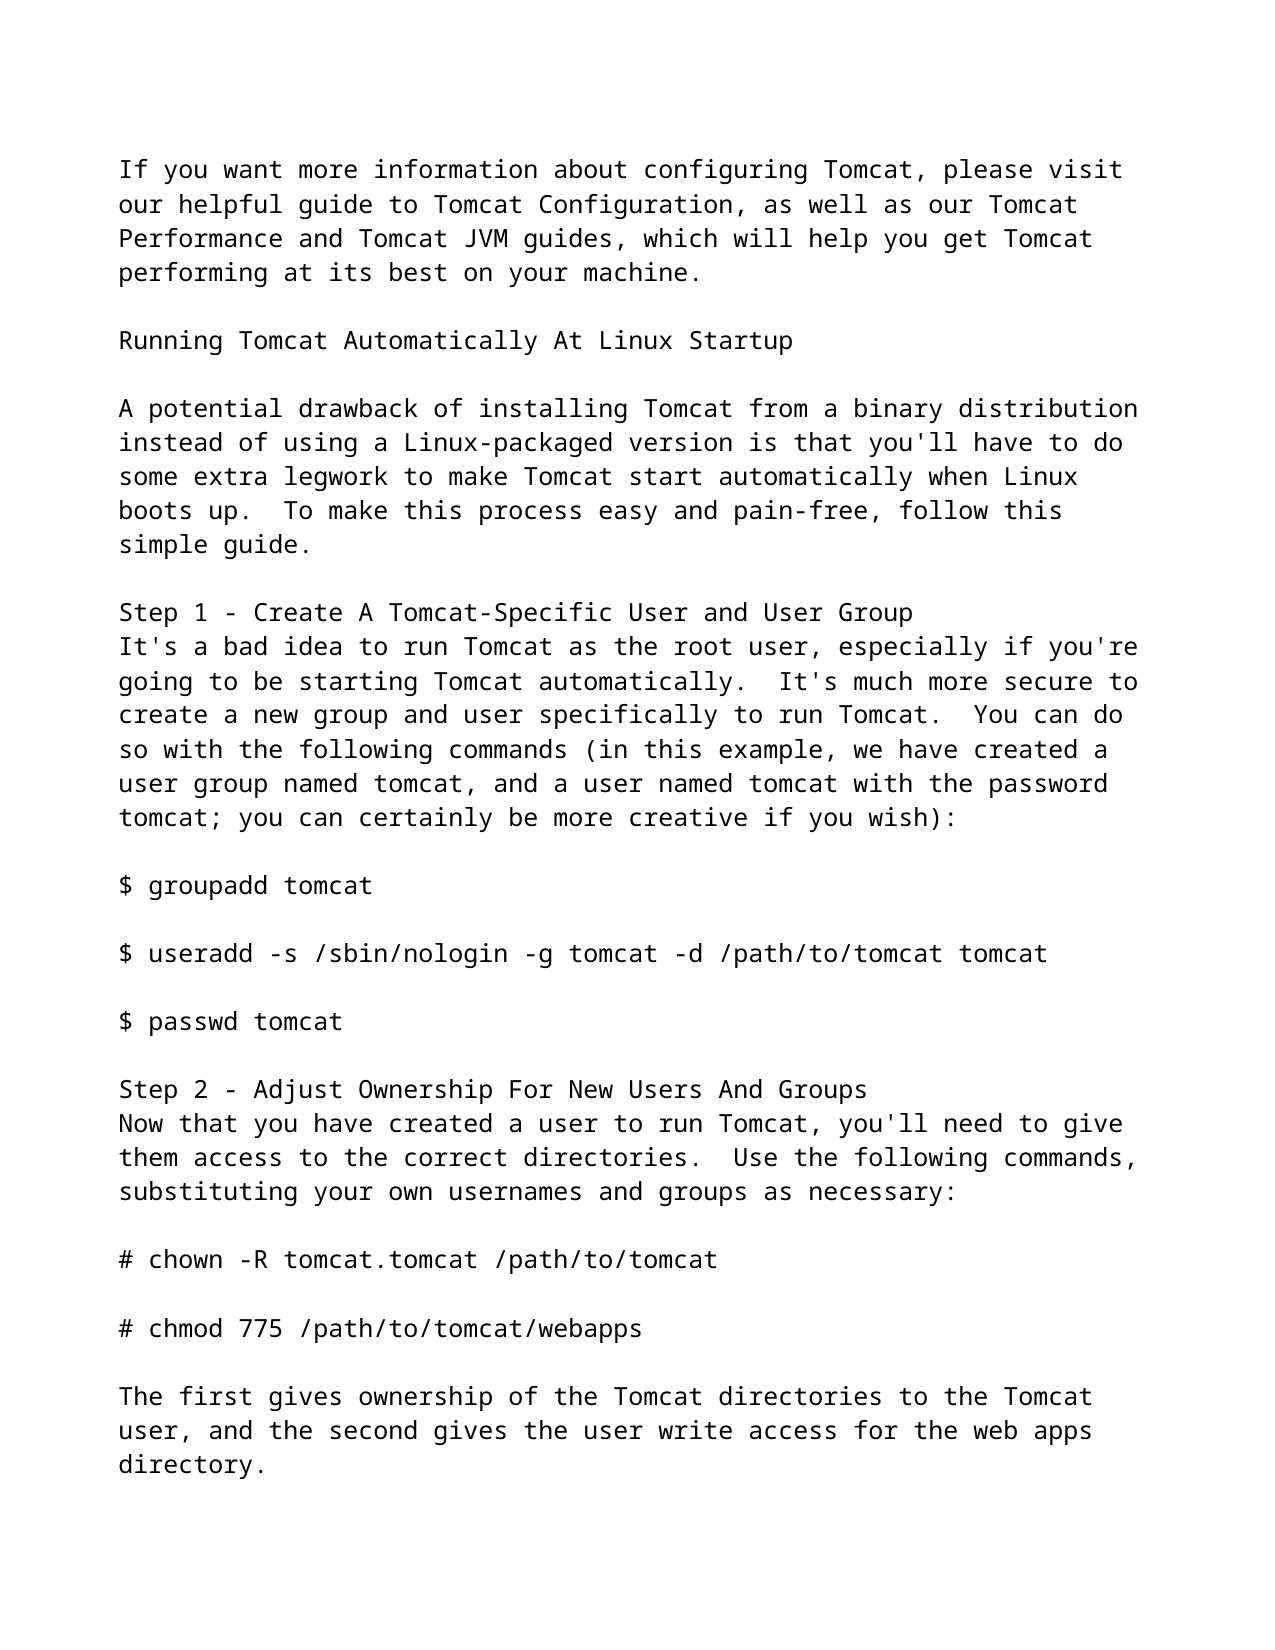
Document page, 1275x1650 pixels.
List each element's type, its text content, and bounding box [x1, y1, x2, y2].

text Step 2 - Adjust Ownership For New Users And Groups [118, 1072, 1157, 1106]
text Running Tomcat Automatically At Linux Startup [118, 322, 1157, 357]
text It's a bad idea to run Tomcat as the root user, especially if you're going to be starting Tomcat automatically. It's much more secure to create a new group and user specifically to run Tomcat. You can do so with the following commands (in this example, we have created a user group named tomcat, and a user named tomcat with the password tomcat; you can certainly be more creative if you wish): [118, 629, 1157, 833]
text Step 1 - Create A Tomcat-Specific User and User Group [118, 595, 1157, 629]
text If you want more information about configuring Tomcat, please visit our helpful guide to Tomcat Configuration, as well as our Tomcat Performance and Tomcat JVM guides, which will help you get Tomcat performing at its best on your machine. [118, 152, 1157, 288]
text The first gives ownership of the Tomcat directories to the Tomcat user, and the second gives the user write access for the web apps directory. [118, 1378, 1157, 1481]
text A potential drawback of installing Tomcat from a binary distribution instead of using a Linux-packaged version is that you'll have to do some extra legwork to make Tomcat start automatically when Linux boots up. To make this process easy and pain-free, follow this simple guide. [118, 391, 1157, 561]
text # chmod 775 /path/to/tomcat/webapps [118, 1310, 1157, 1344]
text Now that you have created a user to run Tomcat, you'll need to give them access to the correct directories. Use the following commands, substituting your own usernames and groups as necessary: [118, 1106, 1157, 1208]
text # chown -R tomcat.tomcat /path/to/tomcat [118, 1242, 1157, 1276]
text $ useradd -s /sbin/nologin -g tomcat -d /path/to/tomcat tomcat [118, 936, 1157, 970]
text $ passwd tomcat [118, 1004, 1157, 1038]
text $ groupadd tomcat [118, 867, 1157, 902]
